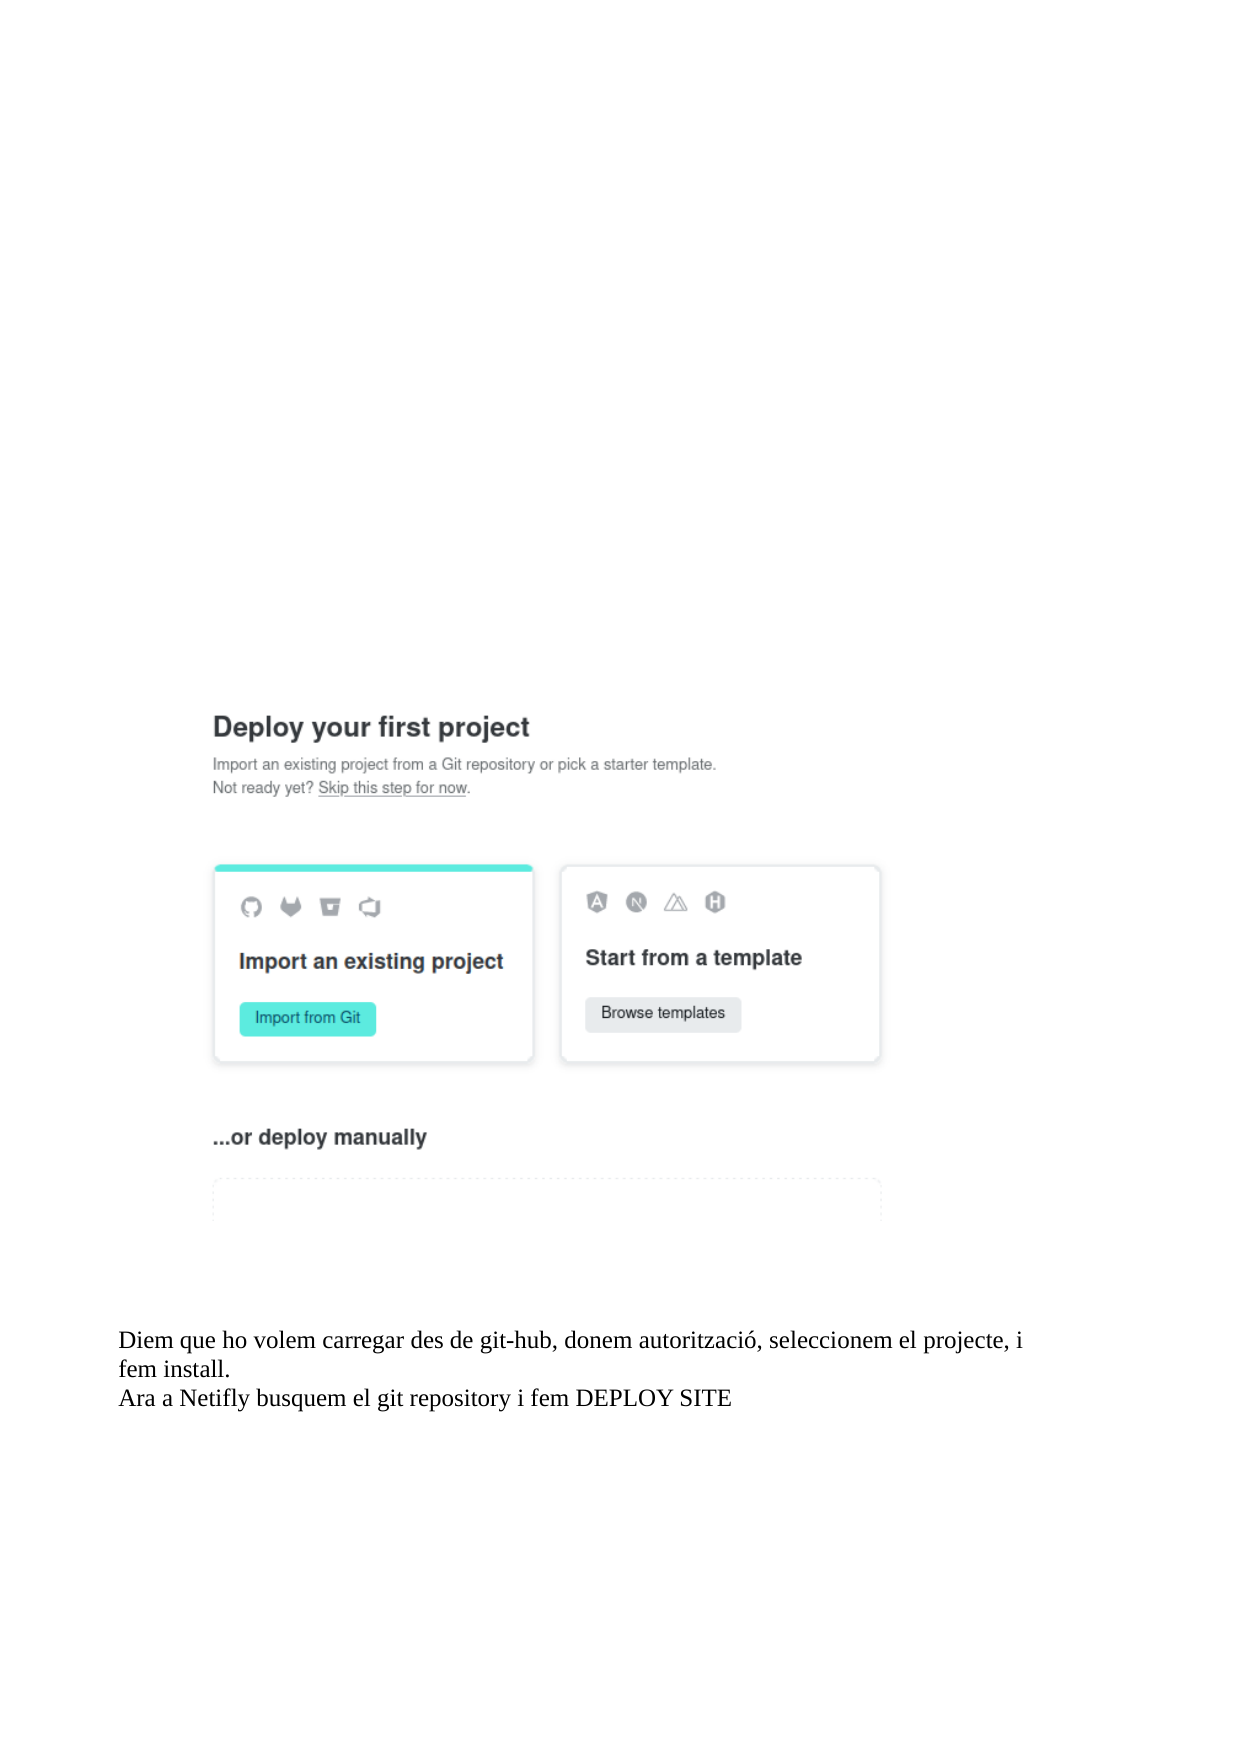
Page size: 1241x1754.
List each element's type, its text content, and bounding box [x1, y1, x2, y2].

text Diem que ho volem carregar des de git-hub, donem autorització, seleccionem el projecte, i [118, 1326, 1122, 1354]
text Ara a Netifly busquem el git repository i fem DEPLOY SITE [118, 1383, 1122, 1412]
picture [118, 674, 1005, 1221]
text fem install. [118, 1354, 1122, 1383]
